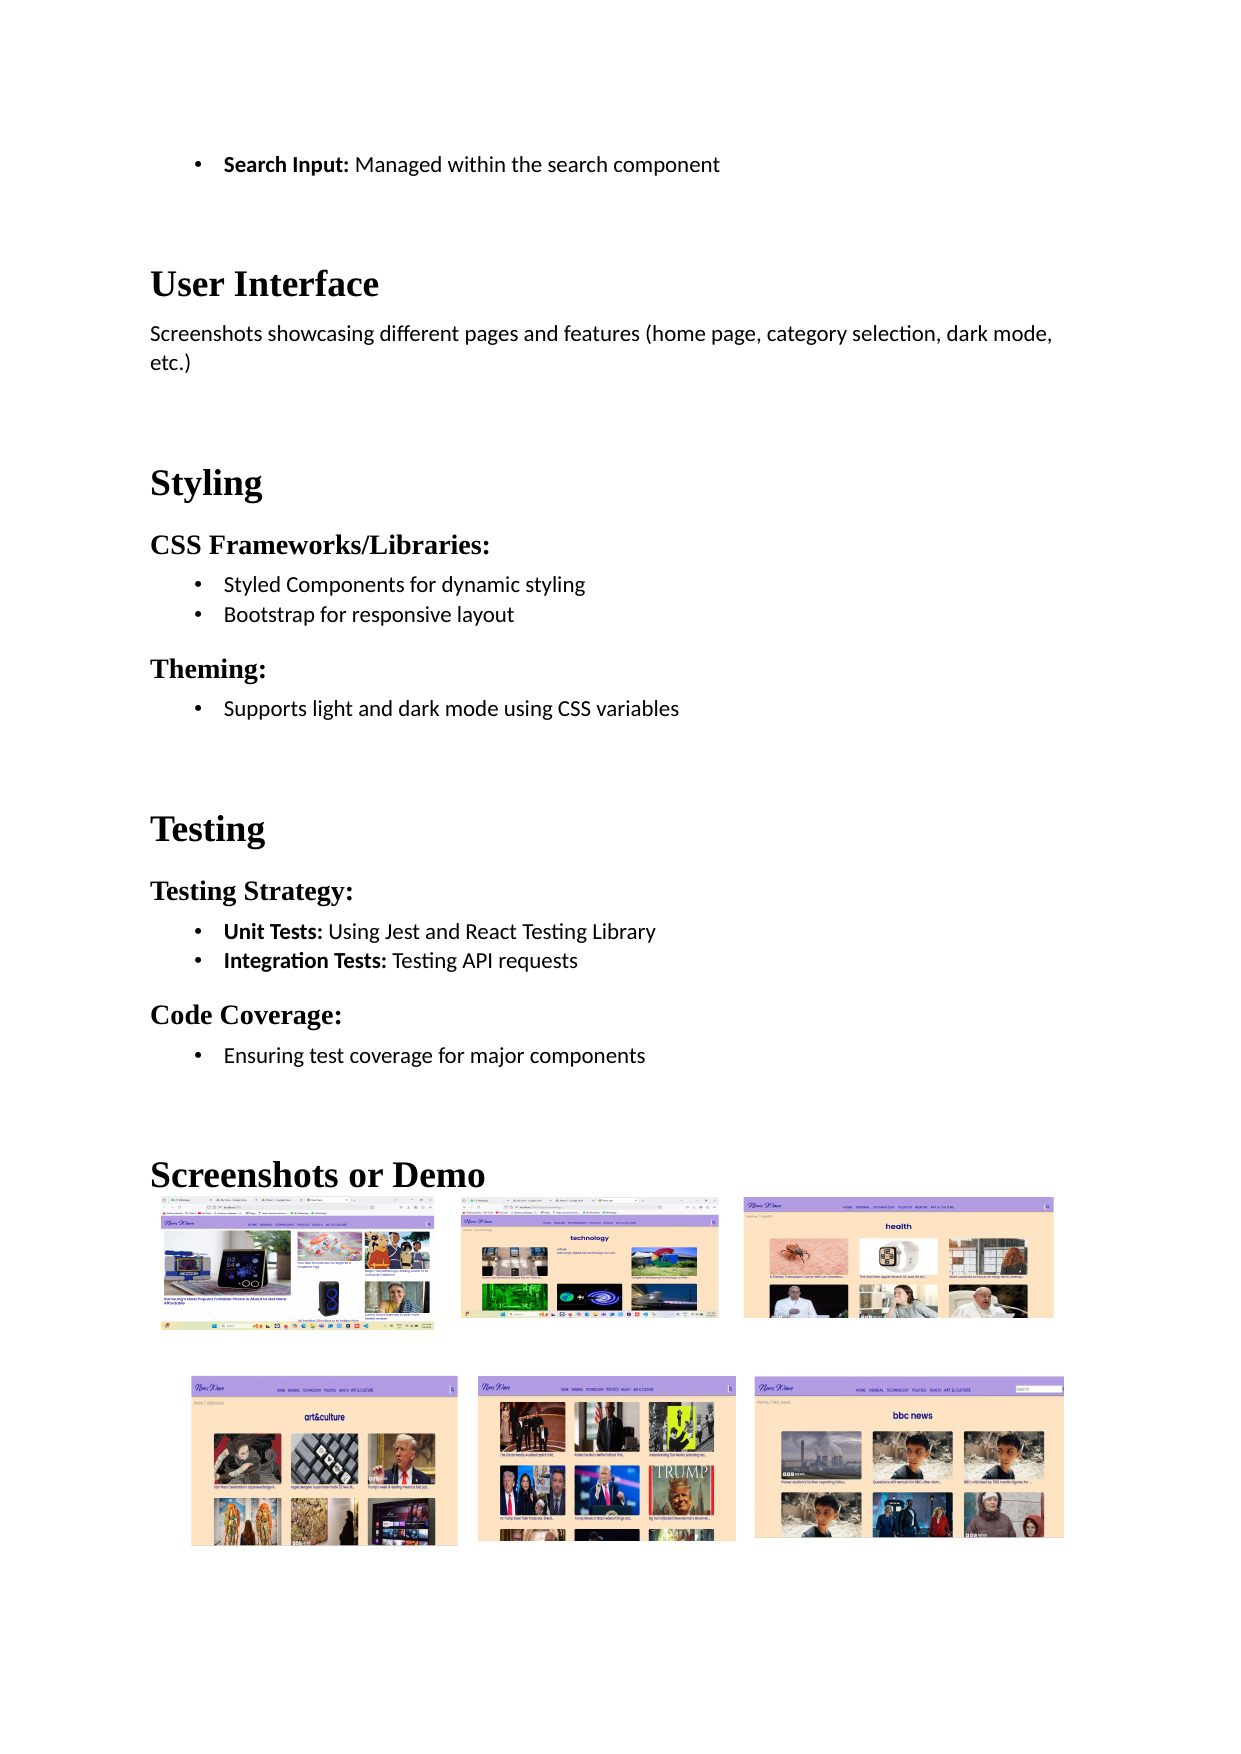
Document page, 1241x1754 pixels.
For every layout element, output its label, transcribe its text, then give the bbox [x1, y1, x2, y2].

subtitle Styling [150, 460, 1090, 503]
subtitle User Interface [150, 262, 1090, 305]
text Screenshots showcasing different pages and features (home page, category selection, dark mode, etc.) [150, 319, 1090, 376]
list Search Input: Managed within the search component [194, 150, 1090, 178]
subtitle Testing [150, 806, 1090, 849]
list Integration Tests: Testing API requests [194, 946, 1090, 974]
subtitle Theming: [150, 652, 1090, 684]
subtitle Screenshots or Demo [150, 1153, 1090, 1196]
list Supports light and dark mode using CSS variables [194, 694, 1090, 722]
subtitle Code Coverage: [150, 998, 1090, 1030]
subtitle CSS Frameworks/Libraries: [150, 528, 1090, 560]
subtitle Testing Strategy: [150, 874, 1090, 906]
list Styled Components for dynamic styling [194, 571, 1090, 599]
list Unit Tests: Using Jest and React Testing Library [194, 917, 1090, 945]
list Ensuring test coverage for major components [194, 1041, 1090, 1069]
list Bootstrap for responsive layout [194, 600, 1090, 628]
